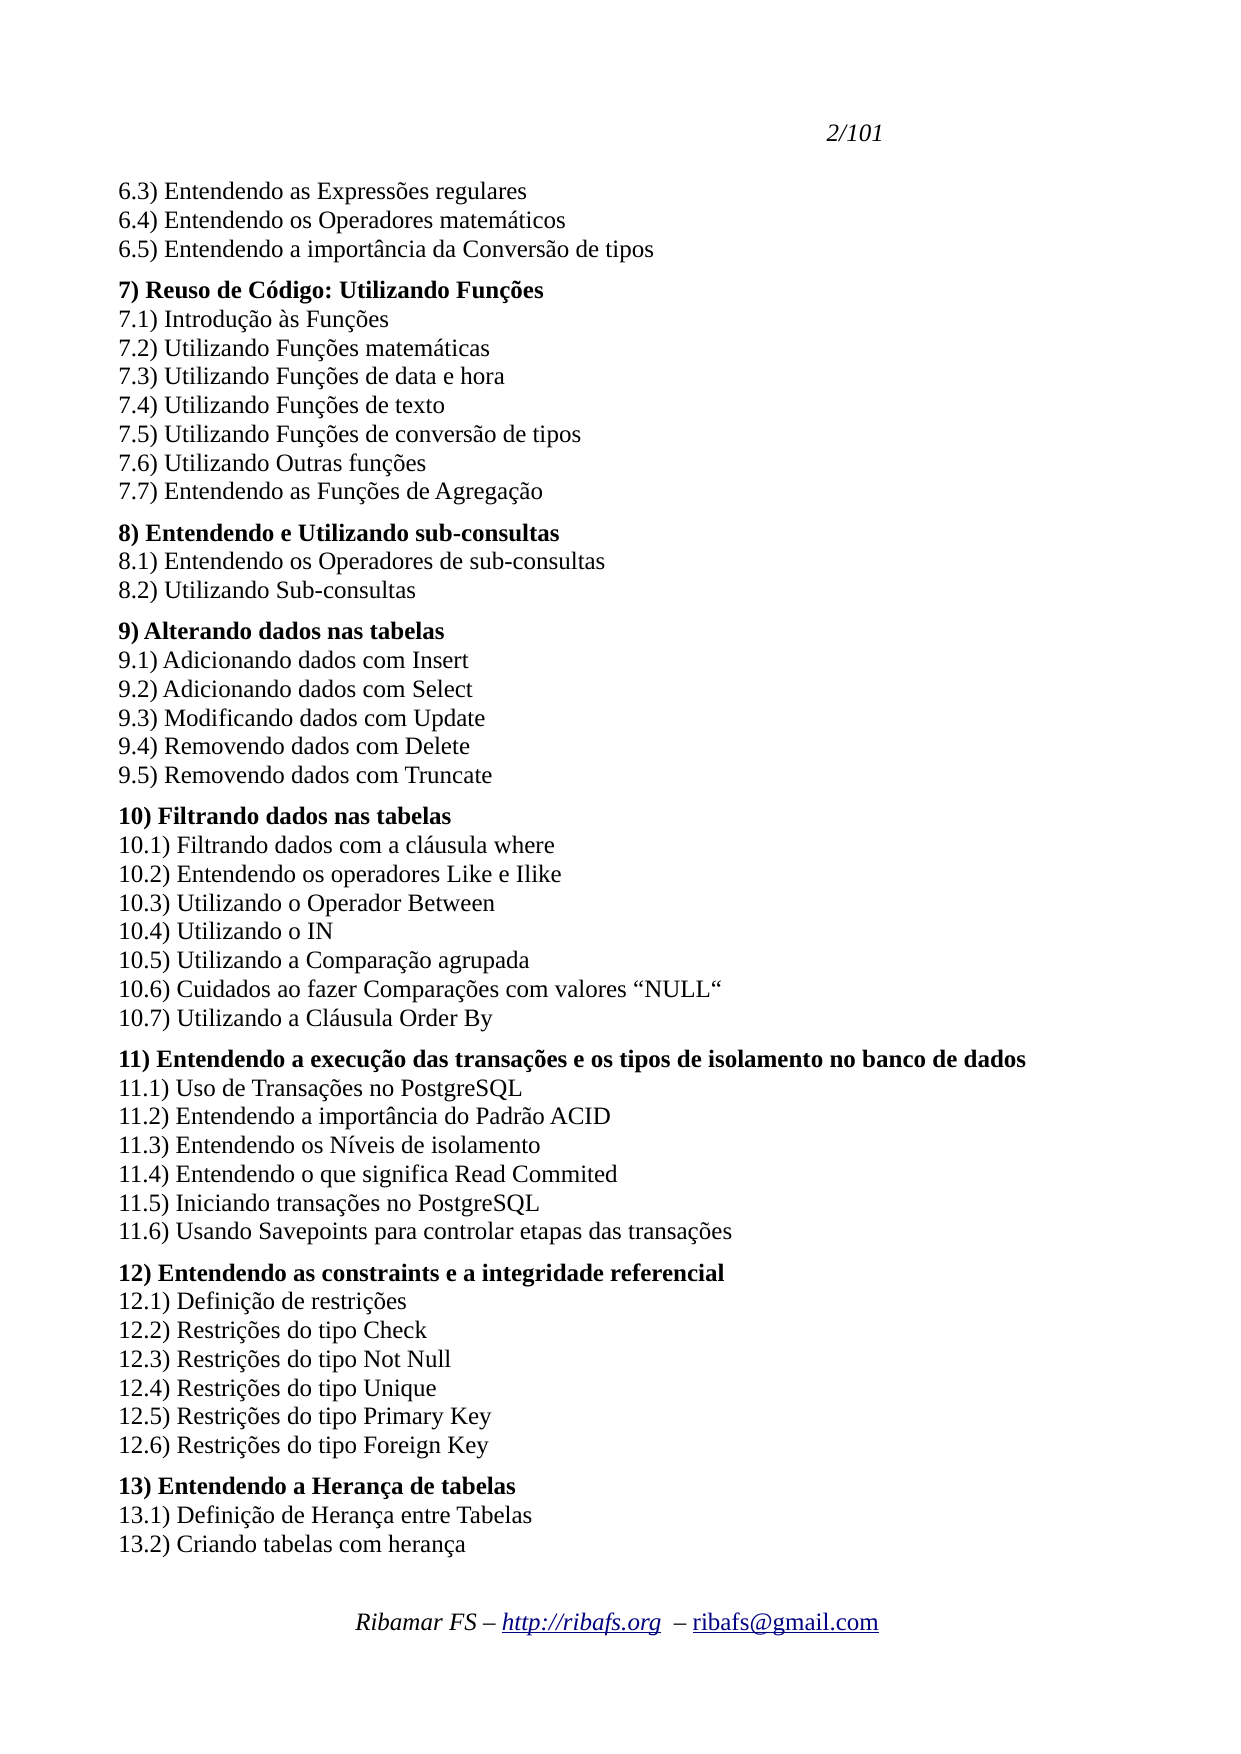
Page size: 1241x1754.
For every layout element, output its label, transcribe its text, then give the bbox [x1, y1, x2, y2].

text 11) Entendendo a execução das transações e os tipos de isolamento no banco de dados 11.1) Uso de Transações no PostgreSQL 11.2) Entendendo a importância do Padrão ACID 11.3) Entendendo os Níveis de isolamento 11.4) Entendendo o que significa Read Commited 11.5) Iniciando transações no PostgreSQL 11.6) Usando Savepoints para controlar etapas das transações [118, 1044, 1122, 1245]
text 8) Entendendo e Utilizando sub-consultas 8.1) Entendendo os Operadores de sub-consultas 8.2) Utilizando Sub-consultas [118, 518, 1122, 604]
text 6.3) Entendendo as Expressões regulares 6.4) Entendendo os Operadores matemáticos 6.5) Entendendo a importância da Conversão de tipos [118, 176, 1122, 263]
text 9) Alterando dados nas tabelas 9.1) Adicionando dados com Insert 9.2) Adicionando dados com Select 9.3) Modificando dados com Update 9.4) Removendo dados com Delete 9.5) Removendo dados com Truncate [118, 616, 1122, 789]
text 7) Reuso de Código: Utilizando Funções 7.1) Introdução às Funções 7.2) Utilizando Funções matemáticas 7.3) Utilizando Funções de data e hora 7.4) Utilizando Funções de texto 7.5) Utilizando Funções de conversão de tipos 7.6) Utilizando Outras funções 7.7) Entendendo as Funções de Agregação [118, 275, 1122, 505]
text 12) Entendendo as constraints e a integridade referencial 12.1) Definição de restrições 12.2) Restrições do tipo Check 12.3) Restrições do tipo Not Null 12.4) Restrições do tipo Unique 12.5) Restrições do tipo Primary Key 12.6) Restrições do tipo Foreign Key [118, 1258, 1122, 1459]
text 13) Entendendo a Herança de tabelas 13.1) Definição de Herança entre Tabelas 13.2) Criando tabelas com herança [118, 1471, 1122, 1558]
text 10) Filtrando dados nas tabelas 10.1) Filtrando dados com a cláusula where 10.2) Entendendo os operadores Like e Ilike 10.3) Utilizando o Operador Between 10.4) Utilizando o IN 10.5) Utilizando a Comparação agrupada 10.6) Cuidados ao fazer Comparações com valores “NULL“ 10.7) Utilizando a Cláusula Order By [118, 801, 1122, 1031]
